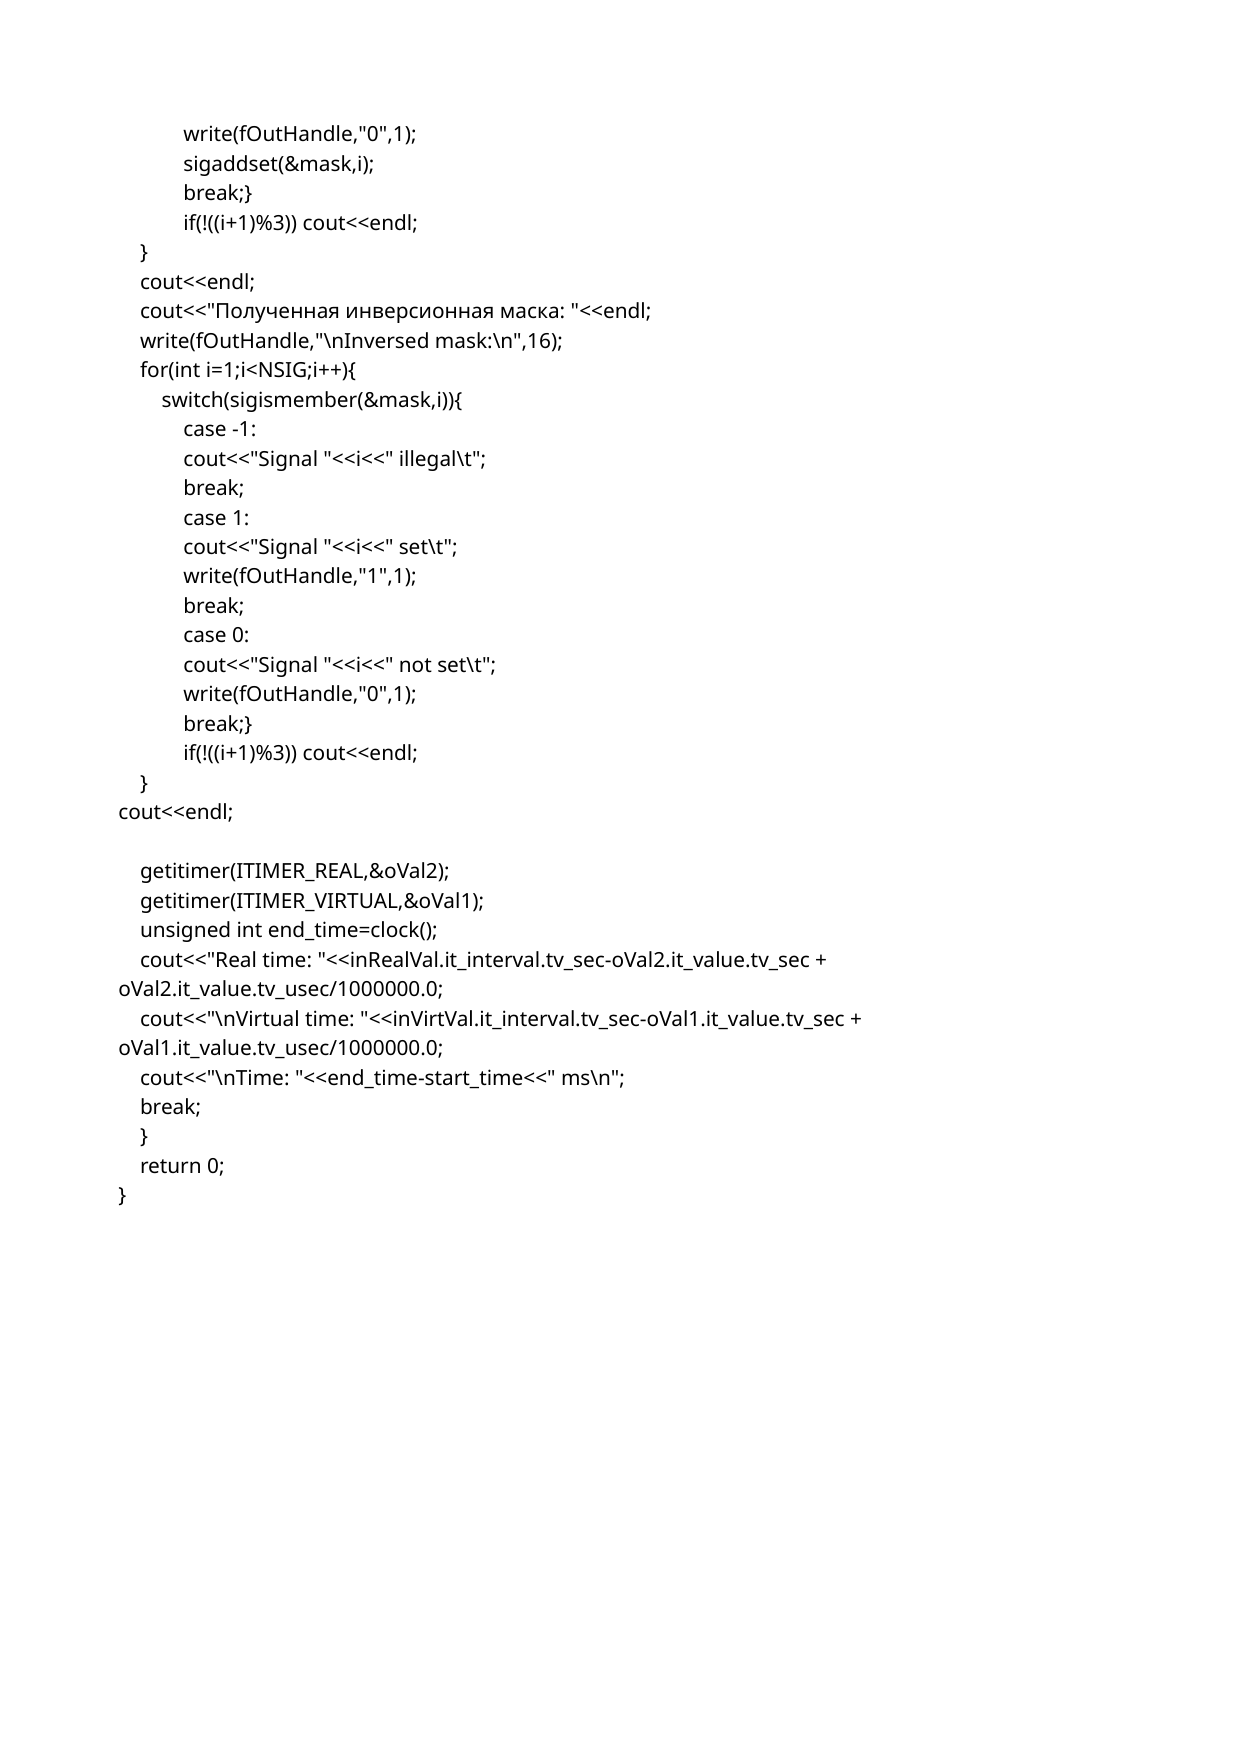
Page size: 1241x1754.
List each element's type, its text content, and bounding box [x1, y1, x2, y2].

text break; [118, 590, 1122, 619]
text } [118, 767, 1122, 796]
text sigaddset(&mask,i); [118, 148, 1122, 177]
text for(int i=1;i<NSIG;i++){ [118, 354, 1122, 383]
text cout<<"\nTime: "<<end_time-start_time<<" ms\n"; [118, 1061, 1122, 1091]
text write(fOutHandle,"1",1); [118, 560, 1122, 590]
text return 0; [118, 1150, 1122, 1179]
text break; [118, 472, 1122, 501]
text break; [118, 1091, 1122, 1120]
text write(fOutHandle,"0",1); [118, 118, 1122, 148]
text switch(sigismember(&mask,i)){ [118, 383, 1122, 413]
text cout<<"Signal "<<i<<" illegal\t"; [118, 442, 1122, 472]
text if(!((i+1)%3)) cout<<endl; [118, 737, 1122, 767]
text getitimer(ITIMER_REAL,&oVal2); [118, 855, 1122, 884]
text } [118, 1179, 1122, 1209]
text } [118, 236, 1122, 266]
text } [118, 1120, 1122, 1150]
text unsigned int end_time=clock(); [118, 914, 1122, 943]
text case 1: [118, 501, 1122, 531]
text write(fOutHandle,"0",1); [118, 678, 1122, 708]
text case -1: [118, 413, 1122, 442]
text getitimer(ITIMER_VIRTUAL,&oVal1); [118, 884, 1122, 914]
text case 0: [118, 619, 1122, 649]
text cout<<"Полученная инверсионная маска: "<<endl; [118, 295, 1122, 324]
text cout<<endl; [118, 266, 1122, 295]
text write(fOutHandle,"\nInversed mask:\n",16); [118, 324, 1122, 354]
text cout<<"\nVirtual time: "<<inVirtVal.it_interval.tv_sec-oVal1.it_value.tv_sec + oVal1.it_value.tv_usec/1000000.0; [118, 1002, 1122, 1061]
text cout<<"Real time: "<<inRealVal.it_interval.tv_sec-oVal2.it_value.tv_sec + oVal2.it_value.tv_usec/1000000.0; [118, 943, 1122, 1002]
text break;} [118, 708, 1122, 737]
text cout<<endl; [118, 796, 1122, 826]
text cout<<"Signal "<<i<<" not set\t"; [118, 649, 1122, 678]
text cout<<"Signal "<<i<<" set\t"; [118, 531, 1122, 560]
text if(!((i+1)%3)) cout<<endl; [118, 207, 1122, 236]
text break;} [118, 177, 1122, 207]
